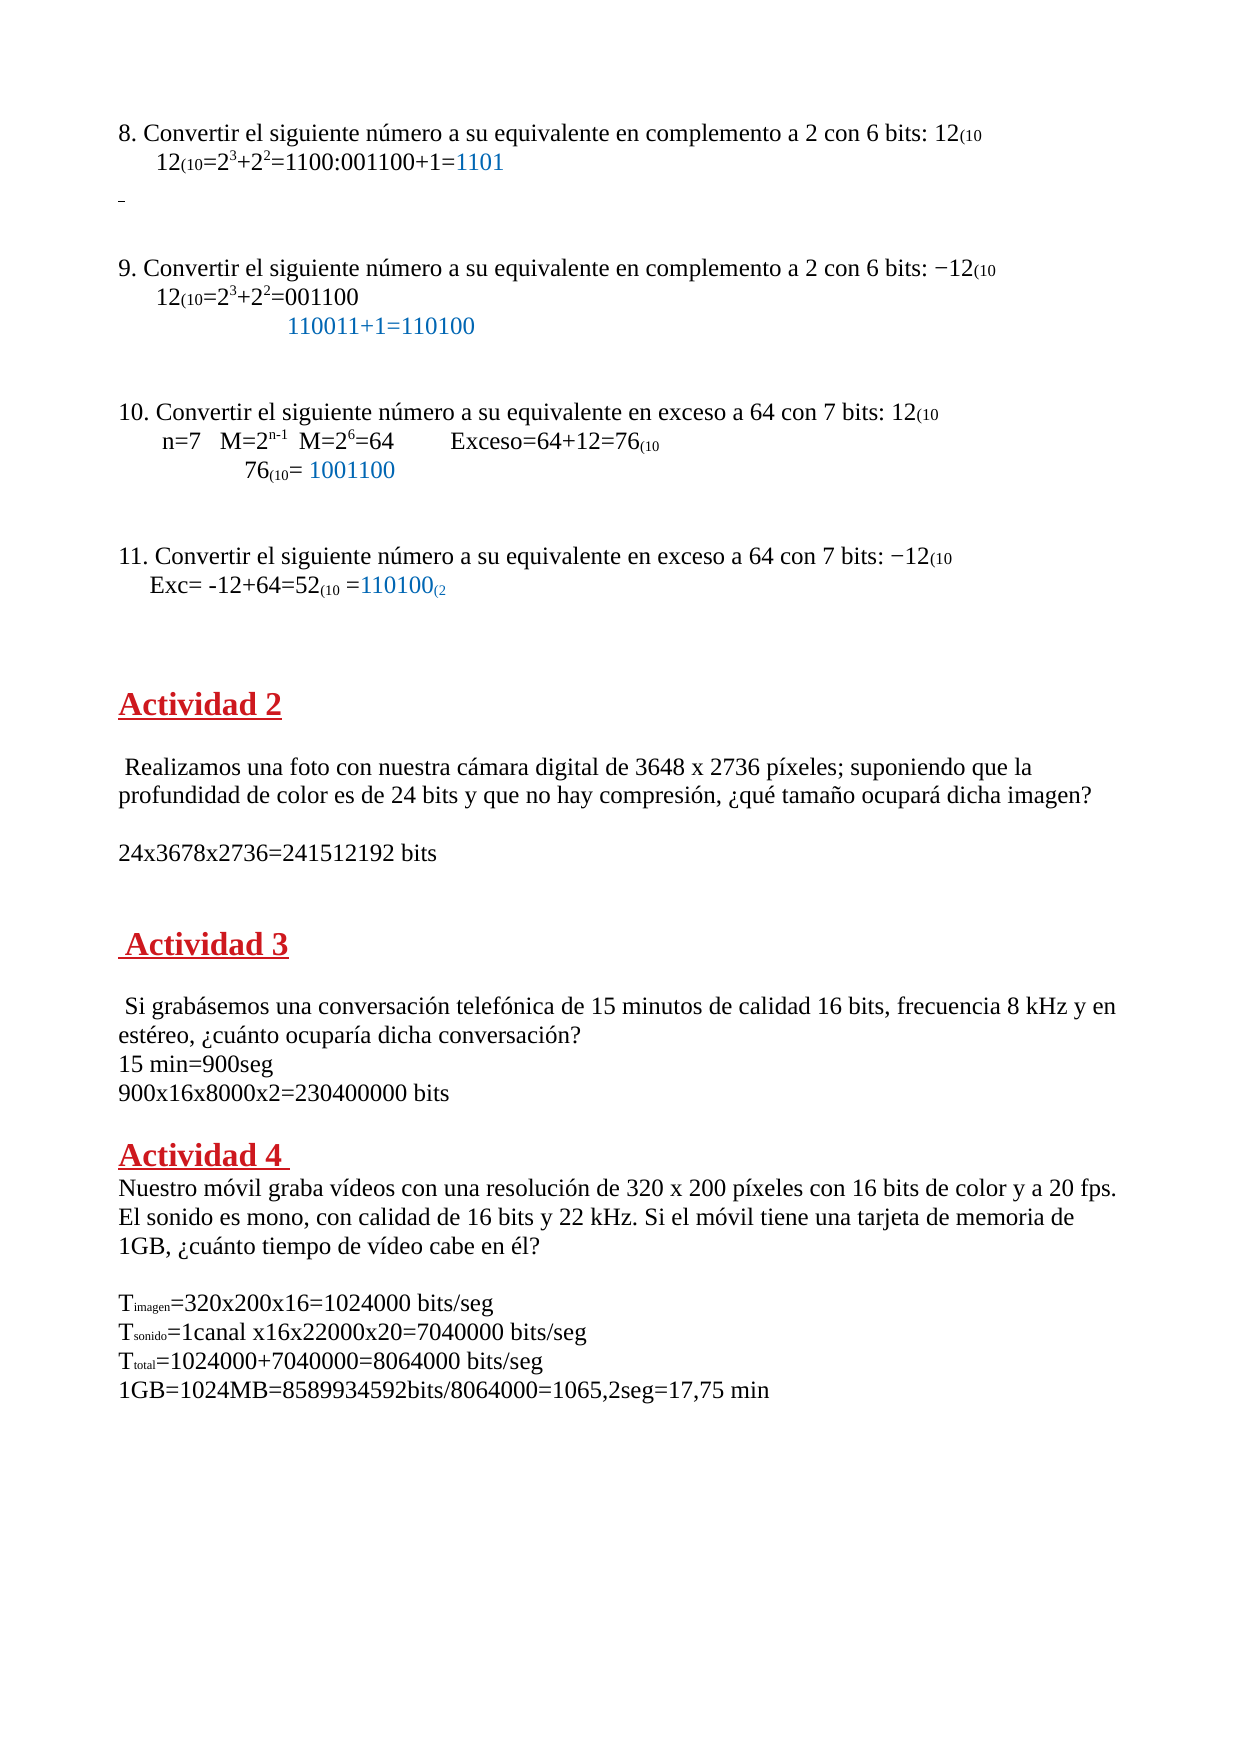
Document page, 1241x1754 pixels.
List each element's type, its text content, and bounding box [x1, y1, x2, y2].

text 15 min=900seg [118, 1049, 1122, 1078]
text 10. Convertir el siguiente número a su equivalente en exceso a 64 con 7 bits: 12(10 [118, 397, 1122, 426]
text Tsonido=1canal x16x22000x20=7040000 bits/seg [118, 1317, 1122, 1346]
text Timagen=320x200x16=1024000 bits/seg [118, 1288, 1122, 1317]
text 12(10=23+22=001100 [118, 282, 1122, 311]
text 110011+1=110100 [118, 311, 1122, 340]
text 76(10= 1001100 [118, 455, 1122, 483]
text Actividad 3 [118, 924, 1122, 963]
text Exc= -12+64=52(10 =110100(2 [118, 570, 1122, 598]
text 900x16x8000x2=230400000 bits [118, 1078, 1122, 1106]
text Ttotal=1024000+7040000=8064000 bits/seg [118, 1346, 1122, 1375]
text 9. Convertir el siguiente número a su equivalente en complemento a 2 con 6 bits: −12(10 [118, 253, 1122, 282]
text 24x3678x2736=241512192 bits [118, 838, 1122, 867]
text Actividad 2 [118, 685, 1122, 723]
text Si grabásemos una conversación telefónica de 15 minutos de calidad 16 bits, frecuencia 8 kHz y en estéreo, ¿cuánto ocuparía dicha conversación? [118, 991, 1122, 1049]
text 12(10=23+22=1100:001100+1=1101 [118, 147, 1122, 176]
text Realizamos una foto con nuestra cámara digital de 3648 x 2736 píxeles; suponiendo que la profundidad de color es de 24 bits y que no hay compresión, ¿qué tamaño ocupará dicha imagen? [118, 752, 1122, 809]
text 8. Convertir el siguiente número a su equivalente en complemento a 2 con 6 bits: 12(10 [118, 118, 1122, 147]
text 1GB=1024MB=8589934592bits/8064000=1065,2seg=17,75 min [118, 1375, 1122, 1403]
text Actividad 4 [118, 1135, 1122, 1173]
text 11. Convertir el siguiente número a su equivalente en exceso a 64 con 7 bits: −12(10 [118, 541, 1122, 570]
text Nuestro móvil graba vídeos con una resolución de 320 x 200 píxeles con 16 bits de color y a 20 fps. El sonido es mono, con calidad de 16 bits y 22 kHz. Si el móvil tiene una tarjeta de memoria de 1GB, ¿cuánto tiempo de vídeo cabe en él? [118, 1173, 1122, 1260]
text n=7 M=2n-1 M=26=64 Exceso=64+12=76(10 [118, 426, 1122, 455]
